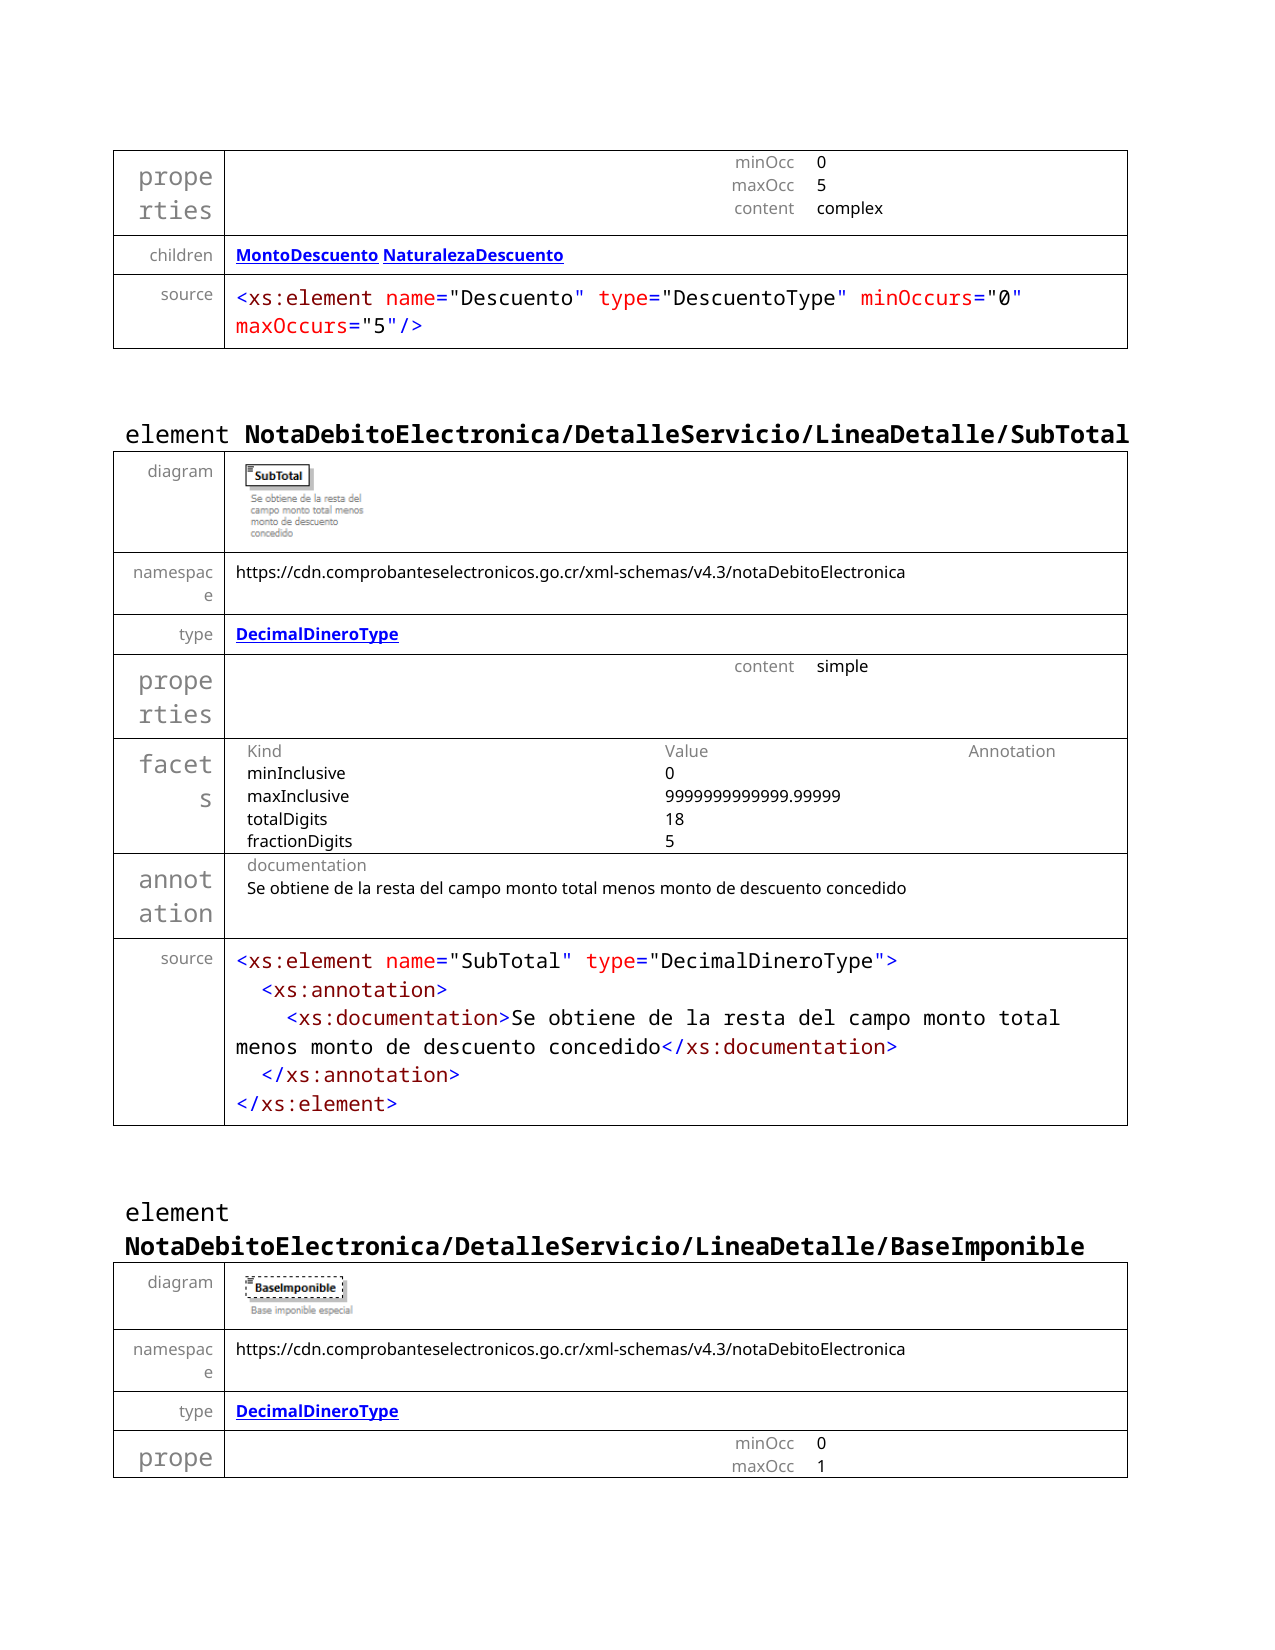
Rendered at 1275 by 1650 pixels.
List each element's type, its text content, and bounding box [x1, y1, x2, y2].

table_cell [957, 785, 1127, 807]
table_cell properties [114, 655, 224, 738]
table_cell source [114, 275, 224, 348]
table_cell maxInclusive [236, 785, 654, 807]
table_cell 9999999999999.99999 [654, 785, 957, 807]
table_cell fractionDigits [236, 830, 654, 853]
table_cell 5 [805, 174, 1127, 196]
table_cell [225, 739, 1127, 853]
table_cell <xs:element name="Descuento" type="DescuentoType" minOccurs="0" maxOccurs="5"/> [225, 275, 1127, 348]
table_cell 1 [805, 1454, 1127, 1477]
table_cell 0 [654, 762, 957, 785]
table_cell complex [805, 196, 1127, 219]
table_cell type [114, 615, 224, 653]
table_cell content [236, 196, 805, 219]
table_header Annotation [957, 739, 1127, 762]
table_header Value [654, 739, 957, 762]
picture [235, 1271, 363, 1321]
table_cell namespace [114, 553, 224, 614]
table_cell maxOcc [236, 174, 805, 196]
table_cell <xs:element name="SubTotal" type="DecimalDineroType"> <xs:annotation> <xs:documentation>Se obtiene de la resta del campo monto total menos monto de descuento concedido</xs:documentation> </xs:annotation> </xs:element> [225, 939, 1127, 1125]
table_cell DecimalDineroType [225, 1392, 1127, 1430]
table_header minOcc [236, 1431, 805, 1454]
table_header Kind [236, 739, 654, 762]
text element NotaDebitoElectronica/DetalleServicio/LineaDetalle/SubTotal [125, 417, 1150, 451]
table_header 0 [805, 151, 1127, 174]
table_cell [225, 1431, 236, 1477]
table_cell prope [114, 1431, 224, 1477]
table_header documentation [236, 854, 1127, 877]
table_header minOcc [236, 151, 805, 174]
table_cell properties [114, 151, 224, 235]
table_cell MontoDescuento NaturalezaDescuento [225, 236, 1127, 274]
table_cell facets [114, 739, 224, 853]
table_cell type [114, 1392, 224, 1430]
table_cell [957, 830, 1127, 853]
table_cell totalDigits [236, 808, 654, 830]
table_header simple [805, 655, 1127, 677]
table_cell minInclusive [236, 762, 654, 785]
table_cell [225, 655, 1127, 738]
table_header [225, 1263, 1127, 1329]
table_header diagram [114, 1263, 224, 1329]
table_cell [225, 854, 1127, 938]
table_cell namespace [114, 1330, 224, 1391]
table_cell [957, 808, 1127, 830]
table_header 0 [805, 1431, 1127, 1454]
table_header content [236, 655, 805, 677]
table_cell children [114, 236, 224, 274]
table_cell [957, 762, 1127, 785]
table_cell source [114, 939, 224, 1125]
text element NotaDebitoElectronica/DetalleServicio/LineaDetalle/BaseImponible [125, 1194, 1150, 1262]
table_header diagram [114, 452, 224, 552]
table_cell https://cdn.comprobanteselectronicos.go.cr/xml-schemas/v4.3/notaDebitoElectronica [225, 553, 1127, 614]
table_cell https://cdn.comprobanteselectronicos.go.cr/xml-schemas/v4.3/notaDebitoElectronica [225, 1330, 1127, 1391]
table_header [225, 452, 1127, 552]
table_cell 18 [654, 808, 957, 830]
table_cell annotation [114, 854, 224, 938]
table_cell DecimalDineroType [225, 615, 1127, 653]
picture [235, 460, 377, 544]
table_cell [225, 151, 1127, 235]
table_cell maxOcc [236, 1454, 805, 1477]
table_cell 5 [654, 830, 957, 853]
table_cell Se obtiene de la resta del campo monto total menos monto de descuento concedido [236, 877, 1127, 899]
